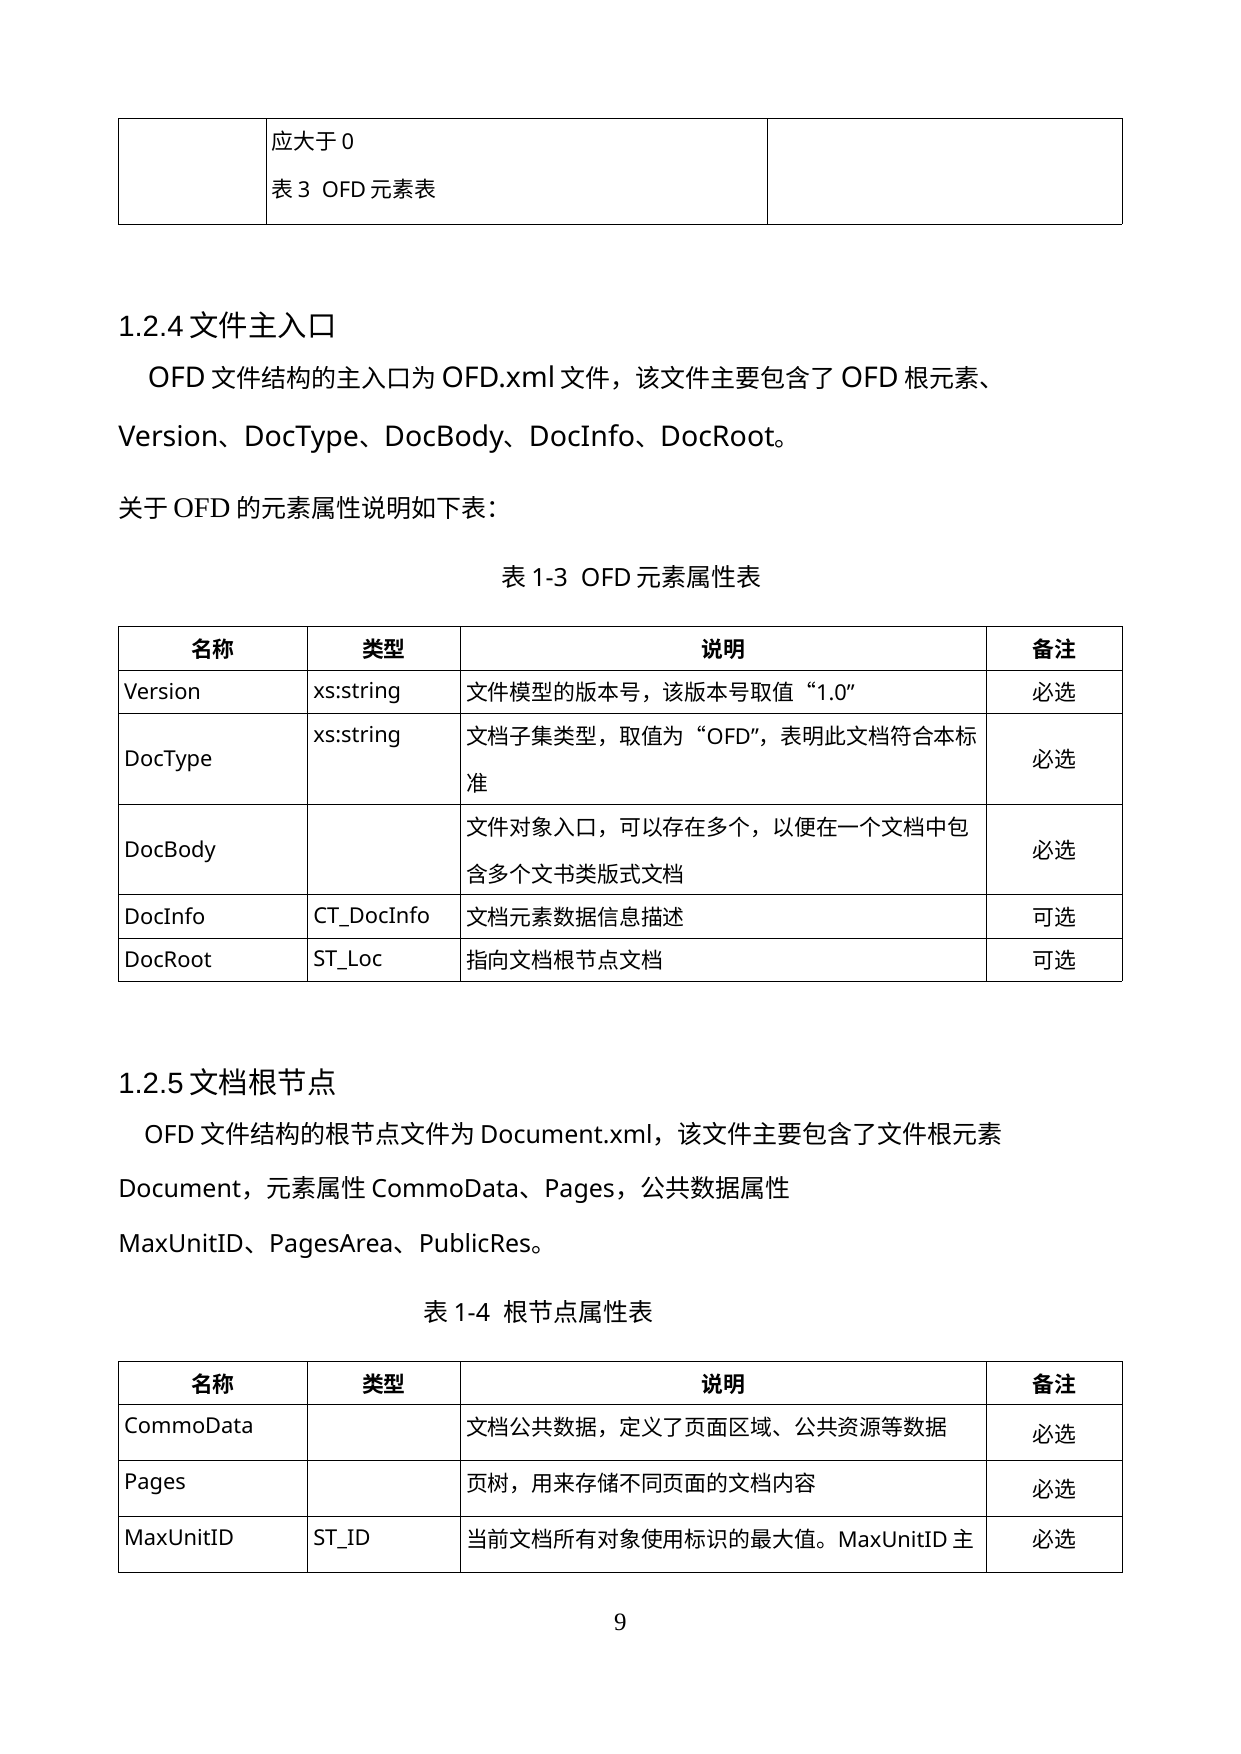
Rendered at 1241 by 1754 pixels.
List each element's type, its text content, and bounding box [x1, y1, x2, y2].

table_cell 必选 [987, 805, 1122, 894]
table_cell 必选 [987, 671, 1122, 713]
table_cell [119, 119, 266, 224]
table_cell MaxUnitID [119, 1517, 307, 1572]
text 关于OFD的元素属性说明如下表： [118, 488, 1122, 524]
text OFD文件结构的根节点文件为Document.xml，该文件主要包含了文件根元素Document，元素属性CommoData、Pages，公共数据属性MaxUnitID、PagesArea、PublicRes。 [118, 1114, 1122, 1259]
table_cell ST_ID [308, 1517, 460, 1572]
table_cell DocRoot [119, 939, 307, 981]
table_header 类型 [308, 627, 460, 669]
table_cell 文档元素数据信息描述 [461, 895, 986, 938]
text 表1-3 OFD元素属性表 [118, 557, 1122, 593]
table_cell 文档子集类型，取值为“OFD”，表明此文档符合本标准 [461, 714, 986, 804]
table_header 备注 [987, 627, 1122, 669]
table_cell xs:string [308, 714, 460, 804]
table_cell ST_Loc [308, 939, 460, 981]
table_header 说明 [461, 1362, 986, 1404]
table_cell DocInfo [119, 895, 307, 938]
table_cell [308, 1461, 460, 1516]
table_cell 可选 [987, 895, 1122, 938]
text OFD文件结构的主入口为OFD.xml文件，该文件主要包含了OFD根元素、Version、DocType、DocBody、DocInfo、DocRoot。 [118, 357, 1122, 454]
subtitle 1.2.5文档根节点 [118, 1059, 1122, 1102]
table_cell [308, 1405, 460, 1460]
table_cell DocBody [119, 805, 307, 894]
table_header 类型 [308, 1362, 460, 1404]
table_cell DocType [119, 714, 307, 804]
table_cell [308, 805, 460, 894]
table_cell 可选 [987, 939, 1122, 981]
table_cell 文件模型的版本号，该版本号取值“1.0” [461, 671, 986, 713]
table_cell CT_DocInfo [308, 895, 460, 938]
table_header 说明 [461, 627, 986, 669]
table_cell xs:string [308, 671, 460, 713]
table_cell Version [119, 671, 307, 713]
table_header 名称 [119, 1362, 307, 1404]
table_cell CommoData [119, 1405, 307, 1460]
subtitle 1.2.4文件主入口 [118, 302, 1122, 345]
table_cell 必选 [987, 1405, 1122, 1460]
text 表1-4 根节点属性表 [118, 1292, 1122, 1328]
table_cell 文件对象入口，可以存在多个，以便在一个文档中包含多个文书类版式文档 [461, 805, 986, 894]
table_cell 指向文档根节点文档 [461, 939, 986, 981]
table_cell 应大于0 表3 OFD元素表 [267, 119, 767, 224]
table_cell 必选 [987, 1461, 1122, 1516]
table_cell 文档公共数据，定义了页面区域、公共资源等数据 [461, 1405, 986, 1460]
table_cell Pages [119, 1461, 307, 1516]
table_cell 必选 [987, 714, 1122, 804]
table_cell 必选 [987, 1517, 1122, 1572]
table_cell 当前文档所有对象使用标识的最大值。MaxUnitID主 [461, 1517, 986, 1572]
table_header 备注 [987, 1362, 1122, 1404]
table_cell 页树，用来存储不同页面的文档内容 [461, 1461, 986, 1516]
table_header 名称 [119, 627, 307, 669]
table_cell [768, 119, 1122, 224]
